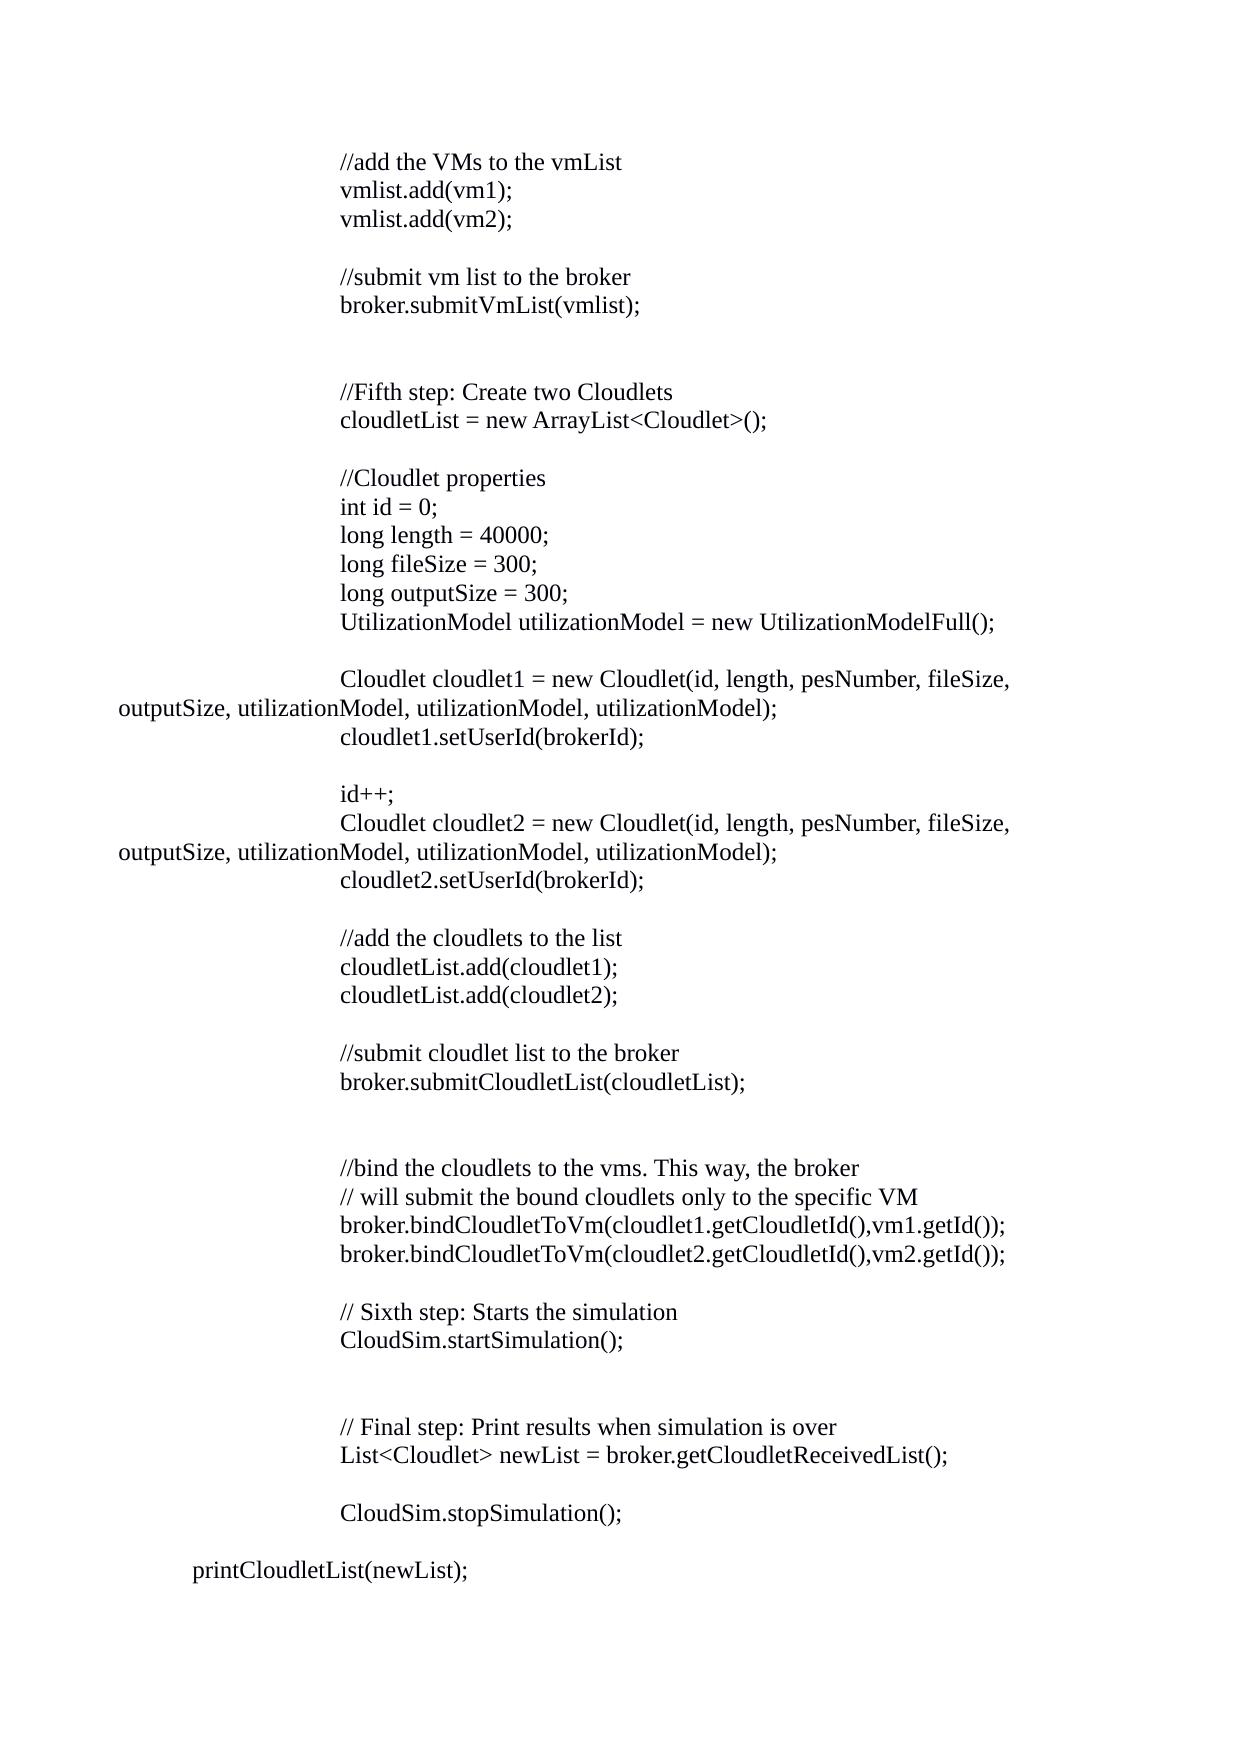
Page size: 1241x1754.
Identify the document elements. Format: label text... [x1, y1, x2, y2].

text Cloudlet cloudlet1 = new Cloudlet(id, length, pesNumber, fileSize, outputSize, utilizationModel, utilizationModel, utilizationModel); [118, 664, 1122, 722]
text cloudletList.add(cloudlet1); [118, 952, 1122, 981]
text int id = 0; [118, 492, 1122, 521]
text //Cloudlet properties [118, 463, 1122, 492]
text long outputSize = 300; [118, 578, 1122, 607]
text //submit vm list to the broker [118, 262, 1122, 291]
text //submit cloudlet list to the broker [118, 1038, 1122, 1067]
text broker.bindCloudletToVm(cloudlet2.getCloudletId(),vm2.getId()); [118, 1239, 1122, 1268]
text // Sixth step: Starts the simulation [118, 1297, 1122, 1326]
text UtilizationModel utilizationModel = new UtilizationModelFull(); [118, 607, 1122, 636]
text broker.submitVmList(vmlist); [118, 291, 1122, 319]
text broker.submitCloudletList(cloudletList); [118, 1067, 1122, 1096]
text vmlist.add(vm2); [118, 204, 1122, 233]
text broker.bindCloudletToVm(cloudlet1.getCloudletId(),vm1.getId()); [118, 1211, 1122, 1239]
text Cloudlet cloudlet2 = new Cloudlet(id, length, pesNumber, fileSize, outputSize, utilizationModel, utilizationModel, utilizationModel); [118, 808, 1122, 866]
text //Fifth step: Create two Cloudlets [118, 377, 1122, 406]
text // will submit the bound cloudlets only to the specific VM [118, 1182, 1122, 1211]
text CloudSim.startSimulation(); [118, 1326, 1122, 1354]
text //add the VMs to the vmList [118, 147, 1122, 176]
text // Final step: Print results when simulation is over [118, 1412, 1122, 1441]
text //bind the cloudlets to the vms. This way, the broker [118, 1153, 1122, 1182]
text id++; [118, 779, 1122, 808]
text printCloudletList(newList); [118, 1556, 1122, 1584]
text vmlist.add(vm1); [118, 176, 1122, 204]
text //add the cloudlets to the list [118, 923, 1122, 952]
text CloudSim.stopSimulation(); [118, 1498, 1122, 1527]
text cloudlet1.setUserId(brokerId); [118, 722, 1122, 751]
text cloudlet2.setUserId(brokerId); [118, 866, 1122, 894]
text cloudletList = new ArrayList<Cloudlet>(); [118, 406, 1122, 434]
text cloudletList.add(cloudlet2); [118, 981, 1122, 1009]
text long length = 40000; [118, 521, 1122, 549]
text long fileSize = 300; [118, 549, 1122, 578]
text List<Cloudlet> newList = broker.getCloudletReceivedList(); [118, 1441, 1122, 1469]
